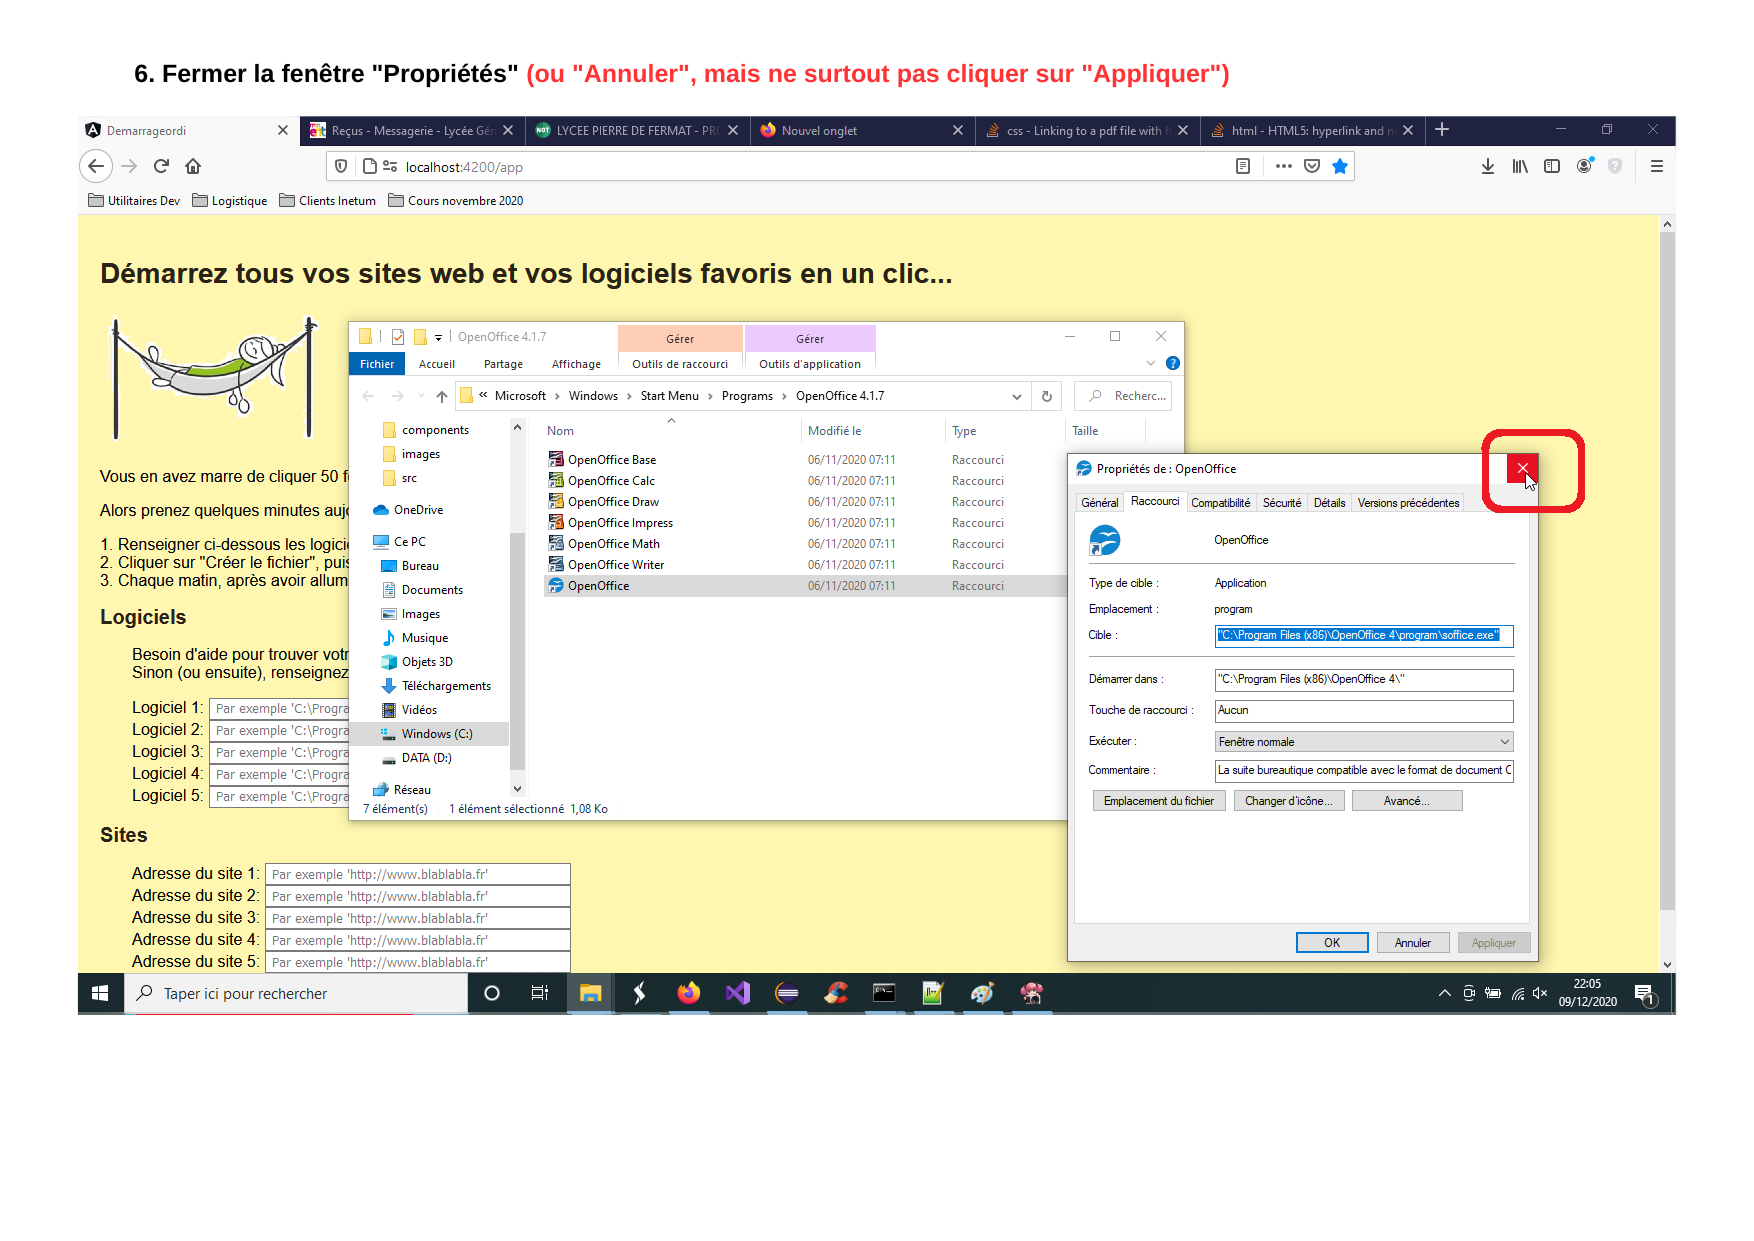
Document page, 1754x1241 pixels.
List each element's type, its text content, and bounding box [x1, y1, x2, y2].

list 6. Fermer la fenêtre "Propriétés" (ou "Annuler", mais ne surtout pas cliquer sur "Appliquer") [97, 59, 1695, 88]
picture [77, 116, 1677, 1015]
